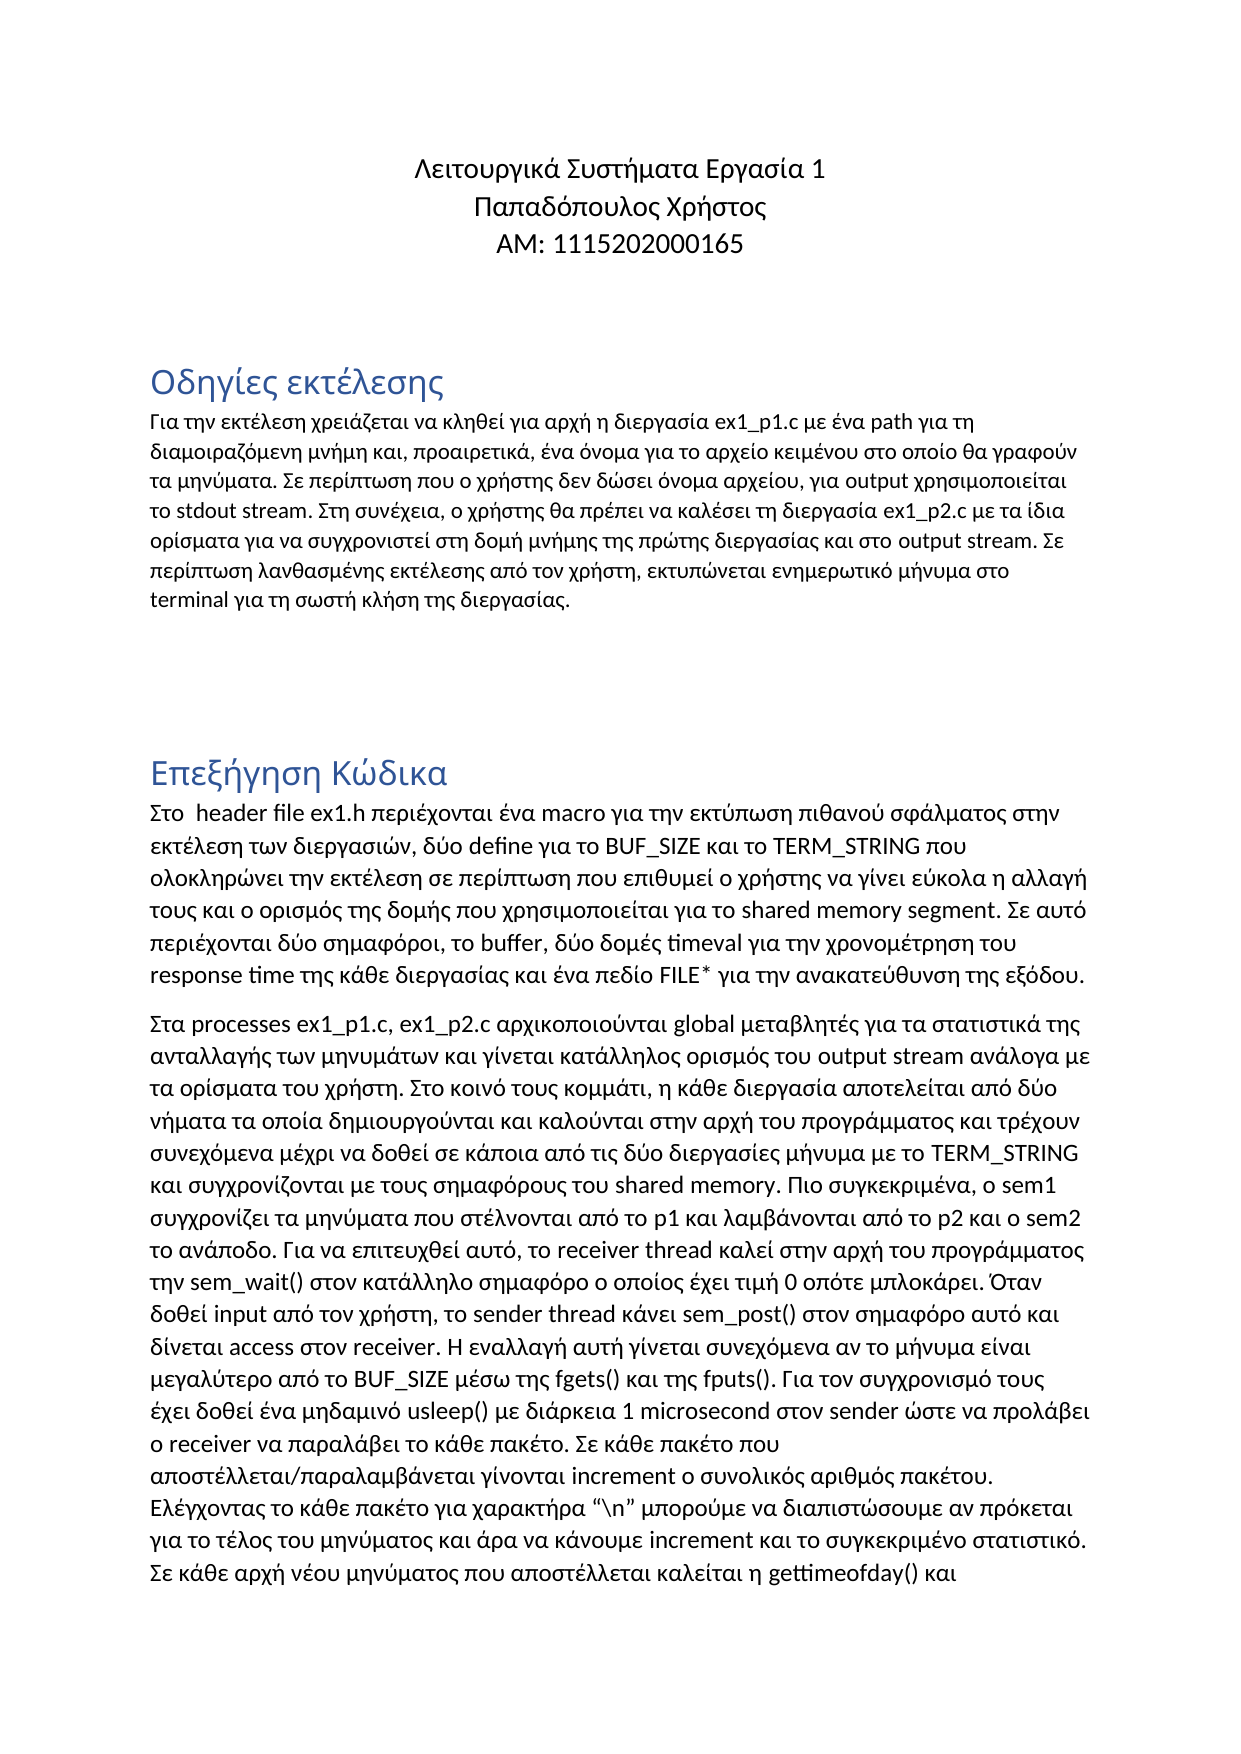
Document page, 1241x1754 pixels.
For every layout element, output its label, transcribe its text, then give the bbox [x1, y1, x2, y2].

subtitle Οδηγίες εκτέλεσης [150, 359, 1090, 404]
text Λειτουργικά Συστήματα Εργασία 1 Παπαδόπουλος Χρήστος ΑΜ: 1115202000165 [150, 150, 1090, 261]
text Στο header file ex1.h περιέχονται ένα macro για την εκτύπωση πιθανού σφάλματος στην εκτέλεση των διεργασιών, δύο define για το BUF_SIZE και το TERM_STRING που ολοκληρώνει την εκτέλεση σε περίπτωση που επιθυμεί ο χρήστης να γίνει εύκολα η αλλαγή τους και ο ορισμός της δομής που χρησιμοποιείται για το shared memory segment. Σε αυτό περιέχονται δύο σημαφόροι, το buffer, δύο δομές timeval για την χρονομέτρηση του response time της κάθε διεργασίας και ένα πεδίο FILE* για την ανακατεύθυνση της εξόδου. [150, 798, 1090, 989]
text Για την εκτέλεση χρειάζεται να κληθεί για αρχή η διεργασία ex1_p1.c με ένα path για τη διαμοιραζόμενη μνήμη και, προαιρετικά, ένα όνομα για το αρχείο κειμένου στο οποίο θα γραφούν τα μηνύματα. Σε περίπτωση που ο χρήστης δεν δώσει όνομα αρχείου, για output χρησιμοποιείται το stdout stream. Στη συνέχεια, ο χρήστης θα πρέπει να καλέσει τη διεργασία ex1_p2.c με τα ίδια ορίσματα για να συγχρονιστεί στη δομή μνήμης της πρώτης διεργασίας και στο output stream. Σε περίπτωση λανθασμένης εκτέλεσης από τον χρήστη, εκτυπώνεται ενημερωτικό μήνυμα στο terminal για τη σωστή κλήση της διεργασίας. [150, 407, 1090, 613]
text Στα processes ex1_p1.c, ex1_p2.c αρχικοποιούνται global μεταβλητές για τα στατιστικά της ανταλλαγής των μηνυμάτων και γίνεται κατάλληλος ορισμός του output stream ανάλογα με τα ορίσματα του χρήστη. Στο κοινό τους κομμάτι, η κάθε διεργασία αποτελείται από δύο νήματα τα οποία δημιουργούνται και καλούνται στην αρχή του προγράμματος και τρέχουν συνεχόμενα μέχρι να δοθεί σε κάποια από τις δύο διεργασίες μήνυμα με το TERM_STRING και συγχρονίζονται με τους σημαφόρους του shared memory. Πιο συγκεκριμένα, ο sem1 συγχρονίζει τα μηνύματα που στέλνονται από το p1 και λαμβάνονται από το p2 και ο sem2 το ανάποδο. Για να επιτευχθεί αυτό, το receiver thread καλεί στην αρχή του προγράμματος την sem_wait() στον κατάλληλο σημαφόρο ο οποίος έχει τιμή 0 οπότε μπλοκάρει. Όταν δοθεί input από τον χρήστη, το sender thread κάνει sem_post() στον σημαφόρο αυτό και δίνεται access στον receiver. Η εναλλαγή αυτή γίνεται συνεχόμενα αν το μήνυμα είναι μεγαλύτερο από το BUF_SIZE μέσω της fgets() και της fputs(). Για τον συγχρονισμό τους έχει δοθεί ένα μηδαμινό usleep() με διάρκεια 1 microsecond στον sender ώστε να προλάβει ο receiver να παραλάβει το κάθε πακέτο. Σε κάθε πακέτο που αποστέλλεται/παραλαμβάνεται γίνονται increment ο συνολικός αριθμός πακέτου. Ελέγχοντας το κάθε πακέτο για χαρακτήρα “\n” μπορούμε να διαπιστώσουμε αν πρόκεται για το τέλος του μηνύματος και άρα να κάνουμε increment και το συγκεκριμένο στατιστικό. Σε κάθε αρχή νέου μηνύματος που αποστέλλεται καλείται η gettimeofday() και [150, 1008, 1090, 1587]
subtitle Επεξήγηση Κώδικα [150, 749, 1090, 795]
